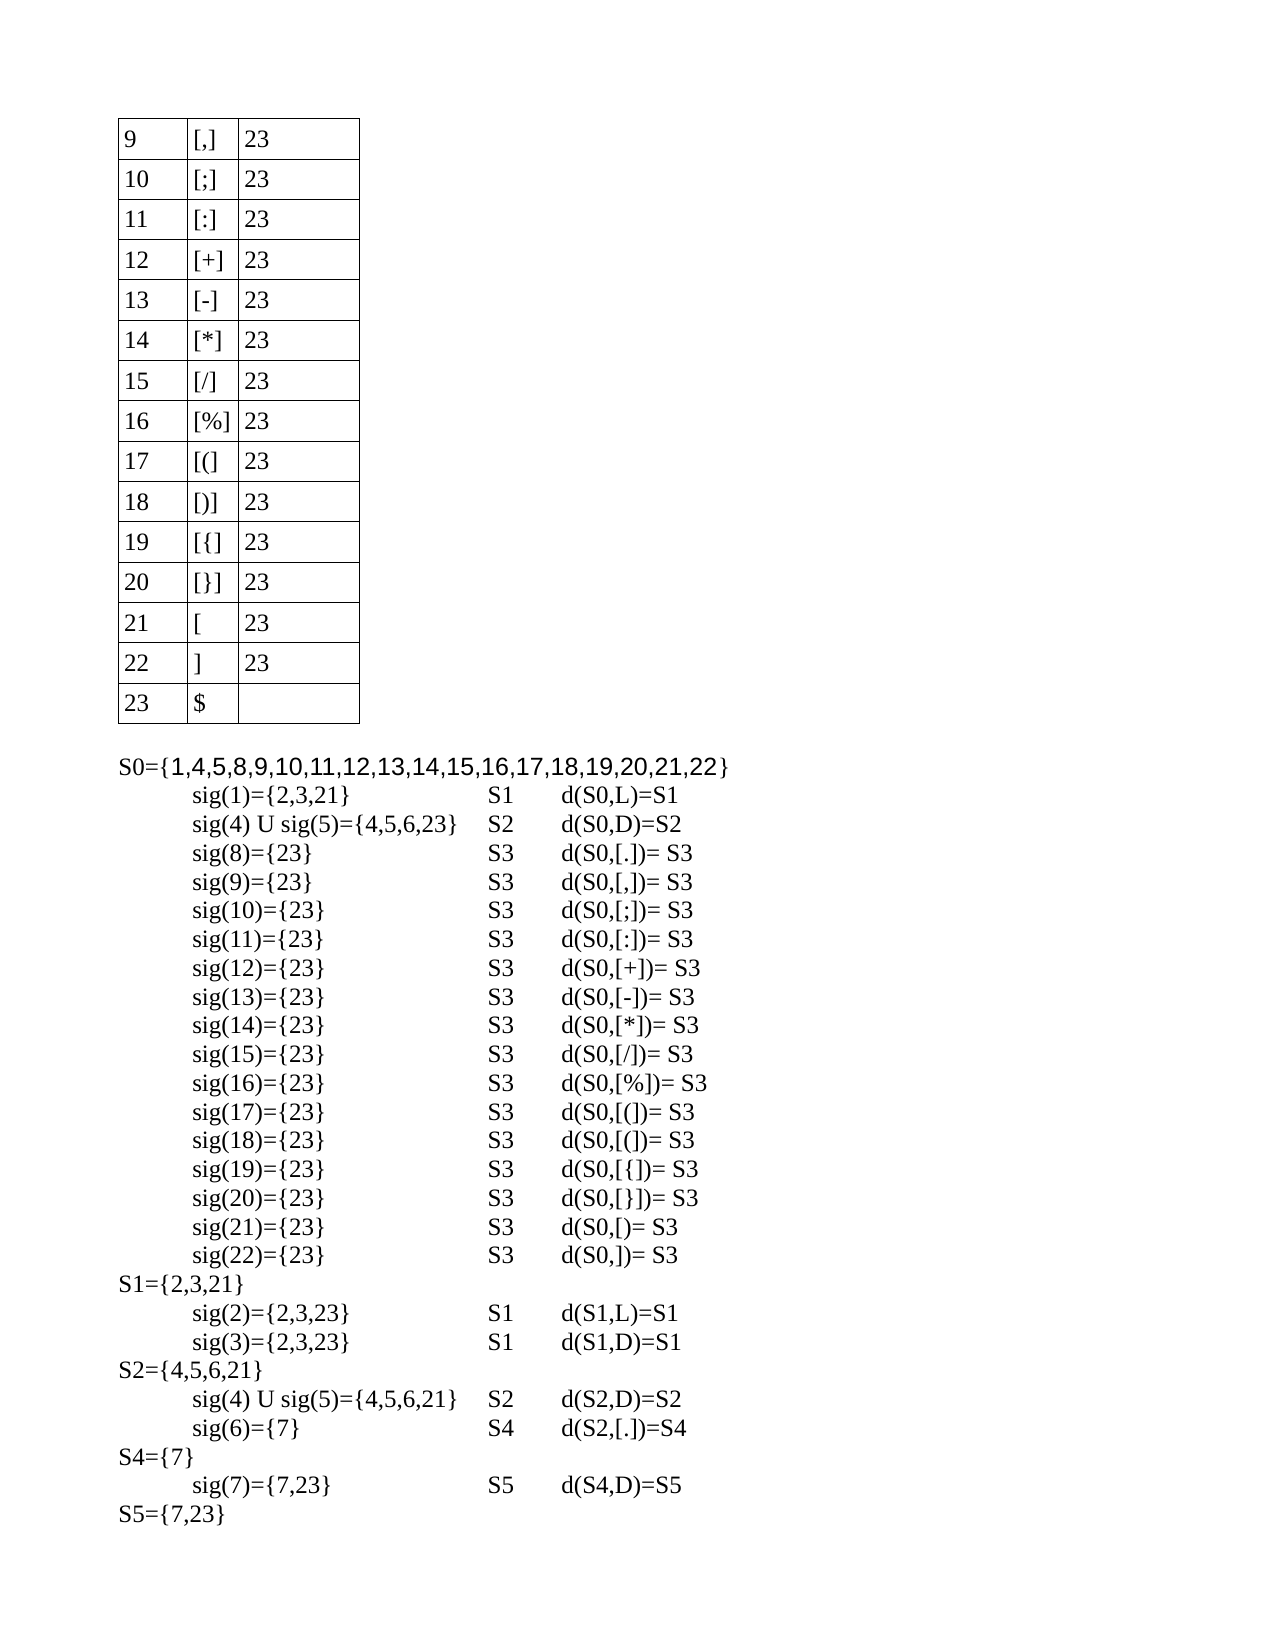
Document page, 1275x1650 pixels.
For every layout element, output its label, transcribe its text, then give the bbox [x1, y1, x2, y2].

text S0={1,4,5,8,9,10,11,12,13,14,15,16,17,18,19,20,21,22} [118, 752, 1157, 781]
text sig(19)={23} S3 d(S0,[{])= S3 [118, 1154, 1157, 1183]
text sig(10)={23} S3 d(S0,[;])= S3 [118, 896, 1157, 924]
text sig(1)={2,3,21} S1 d(S0,L)=S1 [118, 781, 1157, 809]
text S5={7,23} [118, 1499, 1157, 1528]
text sig(17)={23} S3 d(S0,[(])= S3 [118, 1097, 1157, 1126]
table_cell 23 [239, 160, 359, 199]
table_cell 15 [119, 361, 187, 400]
text sig(13)={23} S3 d(S0,[-])= S3 [118, 982, 1157, 1011]
text sig(9)={23} S3 d(S0,[,])= S3 [118, 867, 1157, 896]
table_cell 11 [119, 200, 187, 239]
text S4={7} [118, 1442, 1157, 1471]
table_cell 23 [239, 603, 359, 642]
table_cell 23 [239, 240, 359, 279]
table_cell 23 [239, 200, 359, 239]
text sig(14)={23} S3 d(S0,[*])= S3 [118, 1011, 1157, 1039]
table_cell [*] [188, 321, 238, 360]
text S1={2,3,21} [118, 1269, 1157, 1298]
text sig(12)={23} S3 d(S0,[+])= S3 [118, 953, 1157, 982]
table_cell 14 [119, 321, 187, 360]
table_cell 9 [119, 119, 187, 158]
table_cell [,] [188, 119, 238, 158]
text sig(11)={23} S3 d(S0,[:])= S3 [118, 924, 1157, 953]
table_cell 23 [239, 321, 359, 360]
text sig(20)={23} S3 d(S0,[}])= S3 [118, 1183, 1157, 1212]
table_cell 12 [119, 240, 187, 279]
table_cell [:] [188, 200, 238, 239]
table_cell [}] [188, 563, 238, 602]
text sig(6)={7} S4 d(S2,[.])=S4 [118, 1413, 1157, 1442]
text sig(4) U sig(5)={4,5,6,23} S2 d(S0,D)=S2 [118, 809, 1157, 838]
table_cell [239, 684, 359, 723]
table_cell 19 [119, 522, 187, 562]
table_cell [+] [188, 240, 238, 279]
text sig(7)={7,23} S5 d(S4,D)=S5 [118, 1471, 1157, 1499]
text sig(21)={23} S3 d(S0,[)= S3 [118, 1212, 1157, 1241]
table_cell [/] [188, 361, 238, 400]
table_cell 23 [239, 361, 359, 400]
table_cell [-] [188, 280, 238, 320]
table_cell 23 [239, 563, 359, 602]
table_cell 16 [119, 401, 187, 441]
table_cell 18 [119, 482, 187, 521]
table_cell [(] [188, 442, 238, 481]
table_cell 21 [119, 603, 187, 642]
table_cell 23 [239, 119, 359, 158]
table_cell [{] [188, 522, 238, 562]
text sig(8)={23} S3 d(S0,[.])= S3 [118, 838, 1157, 867]
text sig(4) U sig(5)={4,5,6,21} S2 d(S2,D)=S2 [118, 1384, 1157, 1413]
table_cell 22 [119, 643, 187, 682]
table_cell [%] [188, 401, 238, 441]
table_cell 23 [239, 522, 359, 562]
table_cell $ [188, 684, 238, 723]
text sig(15)={23} S3 d(S0,[/])= S3 [118, 1039, 1157, 1068]
table_cell [;] [188, 160, 238, 199]
table_cell 13 [119, 280, 187, 320]
table_cell [ [188, 603, 238, 642]
table_cell 17 [119, 442, 187, 481]
table_cell 23 [239, 482, 359, 521]
text sig(16)={23} S3 d(S0,[%])= S3 [118, 1068, 1157, 1097]
table_cell 10 [119, 160, 187, 199]
text S2={4,5,6,21} [118, 1356, 1157, 1384]
table_cell 23 [239, 280, 359, 320]
text sig(22)={23} S3 d(S0,])= S3 [118, 1241, 1157, 1269]
table_cell 23 [239, 643, 359, 682]
table_cell [)] [188, 482, 238, 521]
table_cell 23 [239, 401, 359, 441]
table_cell 23 [239, 442, 359, 481]
table_cell 20 [119, 563, 187, 602]
text sig(2)={2,3,23} S1 d(S1,L)=S1 [118, 1298, 1157, 1327]
text sig(3)={2,3,23} S1 d(S1,D)=S1 [118, 1327, 1157, 1356]
table_cell 23 [119, 684, 187, 723]
text sig(18)={23} S3 d(S0,[(])= S3 [118, 1126, 1157, 1154]
table_cell ] [188, 643, 238, 682]
